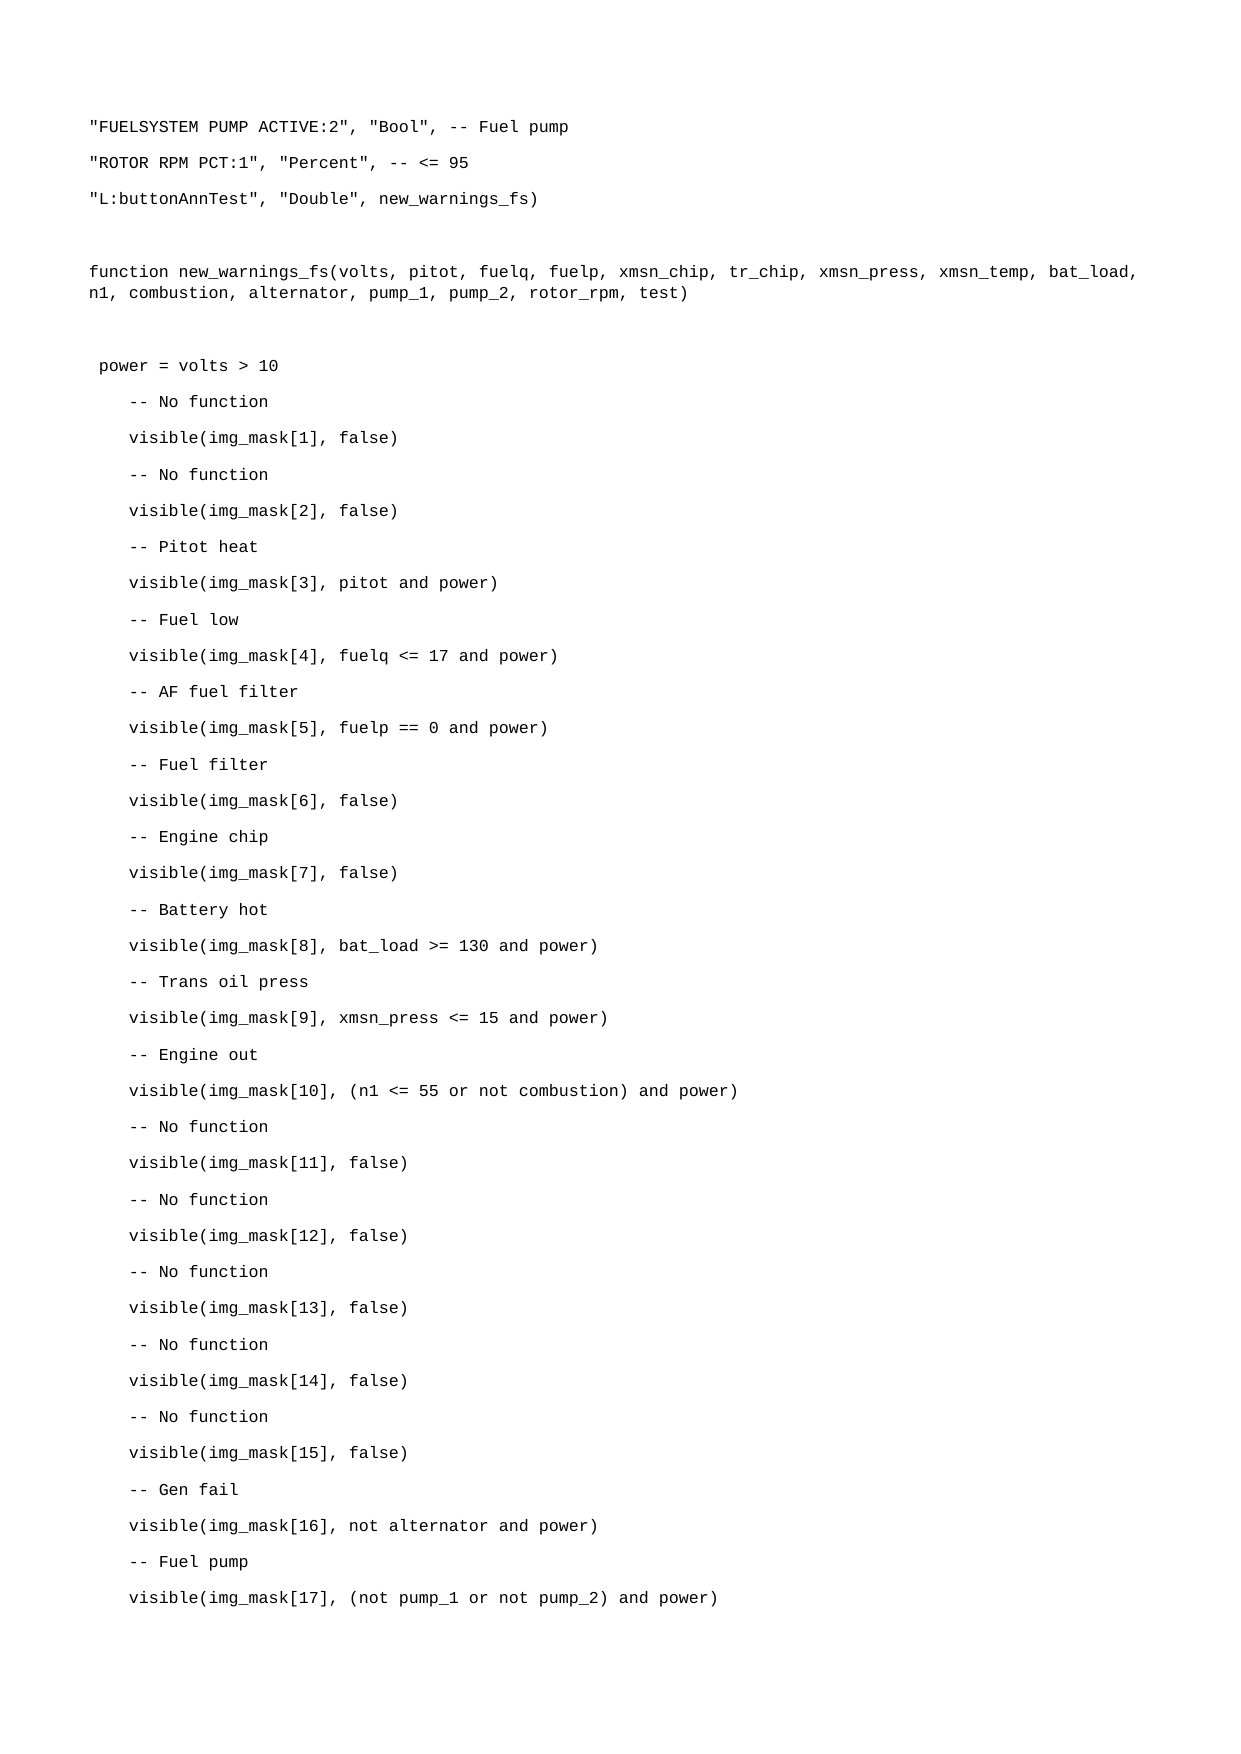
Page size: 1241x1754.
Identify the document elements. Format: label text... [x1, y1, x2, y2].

text power = volts > 10 [88, 357, 1152, 376]
text -- Fuel filter [88, 756, 1152, 775]
text -- No function [88, 1191, 1152, 1210]
text visible(img_mask[2], false) [88, 502, 1152, 521]
text -- No function [88, 1408, 1152, 1427]
text visible(img_mask[10], (n1 <= 55 or not combustion) and power) [88, 1082, 1152, 1101]
text -- Battery hot [88, 901, 1152, 920]
text -- Fuel pump [88, 1553, 1152, 1572]
text visible(img_mask[12], false) [88, 1227, 1152, 1246]
text -- No function [88, 1336, 1152, 1355]
text -- AF fuel filter [88, 683, 1152, 702]
text -- Gen fail [88, 1481, 1152, 1500]
text visible(img_mask[8], bat_load >= 130 and power) [88, 937, 1152, 956]
text visible(img_mask[7], false) [88, 865, 1152, 884]
text visible(img_mask[5], fuelp == 0 and power) [88, 720, 1152, 739]
text -- Engine out [88, 1046, 1152, 1065]
text -- No function [88, 393, 1152, 412]
text -- No function [88, 1263, 1152, 1282]
text visible(img_mask[13], false) [88, 1300, 1152, 1319]
text function new_warnings_fs(volts, pitot, fuelq, fuelp, xmsn_chip, tr_chip, xmsn_press, xmsn_temp, bat_load, n1, combustion, alternator, pump_1, pump_2, rotor_rpm, test) [88, 263, 1152, 304]
text "FUELSYSTEM PUMP ACTIVE:2", "Bool", -- Fuel pump [88, 118, 1152, 137]
text visible(img_mask[3], pitot and power) [88, 575, 1152, 594]
text visible(img_mask[16], not alternator and power) [88, 1517, 1152, 1536]
text visible(img_mask[15], false) [88, 1445, 1152, 1464]
text -- Engine chip [88, 828, 1152, 847]
text -- Fuel low [88, 611, 1152, 630]
text "L:buttonAnnTest", "Double", new_warnings_fs) [88, 191, 1152, 209]
text visible(img_mask[11], false) [88, 1155, 1152, 1174]
text visible(img_mask[17], (not pump_1 or not pump_2) and power) [88, 1590, 1152, 1609]
text -- Pitot heat [88, 538, 1152, 557]
text -- Trans oil press [88, 973, 1152, 992]
text -- No function [88, 466, 1152, 485]
text visible(img_mask[14], false) [88, 1372, 1152, 1391]
text -- No function [88, 1118, 1152, 1137]
text visible(img_mask[6], false) [88, 792, 1152, 811]
text visible(img_mask[9], xmsn_press <= 15 and power) [88, 1010, 1152, 1029]
text "ROTOR RPM PCT:1", "Percent", -- <= 95 [88, 154, 1152, 173]
text visible(img_mask[1], false) [88, 430, 1152, 449]
text visible(img_mask[4], fuelq <= 17 and power) [88, 647, 1152, 666]
